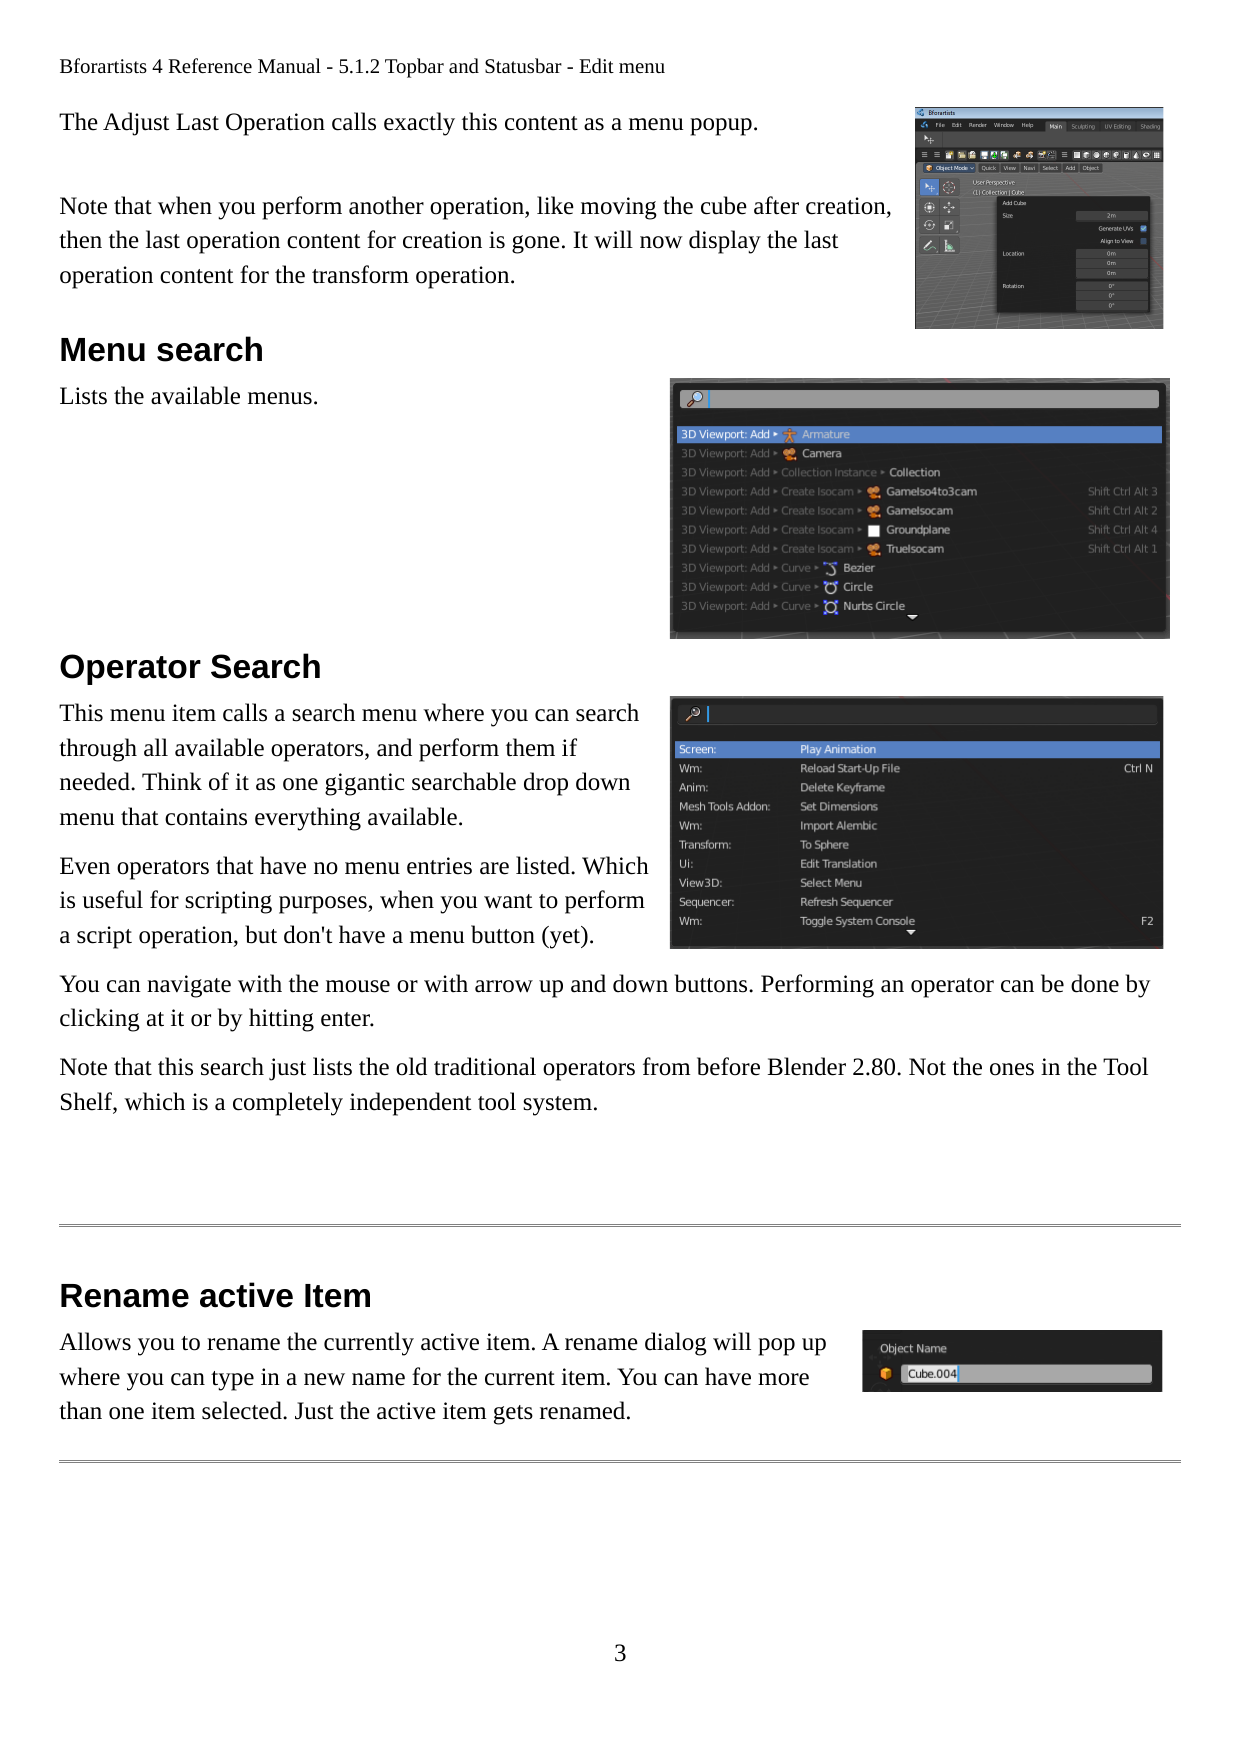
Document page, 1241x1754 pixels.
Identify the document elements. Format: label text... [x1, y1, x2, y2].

text Note that when you perform another operation, like moving the cube after creation, then the last operation content for creation is gone. It will now display the last operation content for the transform operation. [59, 191, 915, 289]
text This menu item calls a search menu where you can search through all available operators, and perform them if needed. Think of it as one gigantic searchable drop down menu that contains everything available. [59, 698, 669, 831]
text Note that this search just lists the old traditional operators from before Blender 2.80. Not the ones in the Tool Shelf, which is a completely independent tool system. [59, 1052, 1181, 1116]
picture [669, 378, 1170, 639]
picture [669, 696, 1164, 949]
subtitle Rename active Item [59, 1276, 1181, 1315]
subtitle Operator Search [59, 647, 1181, 686]
text Allows you to rename the currently active item. A rename dialog will pop up where you can type in a new name for the current item. You can have more than one item selected. Just the active item gets renamed. [59, 1327, 1181, 1425]
picture [862, 1330, 1163, 1392]
text Even operators that have no menu entries are listed. Which is useful for scripting purposes, when you want to perform a script operation, but don't have a menu button (yet). [59, 851, 669, 948]
subtitle Menu search [59, 330, 1181, 368]
text The Adjust Last Operation calls exactly this content as a menu popup. [59, 107, 915, 171]
text You can navigate with the mouse or with arrow up and down buttons. Performing an operator can be done by clicking at it or by hitting enter. [59, 969, 1181, 1032]
text Lists the available menus. [59, 381, 669, 410]
picture [915, 107, 1164, 329]
